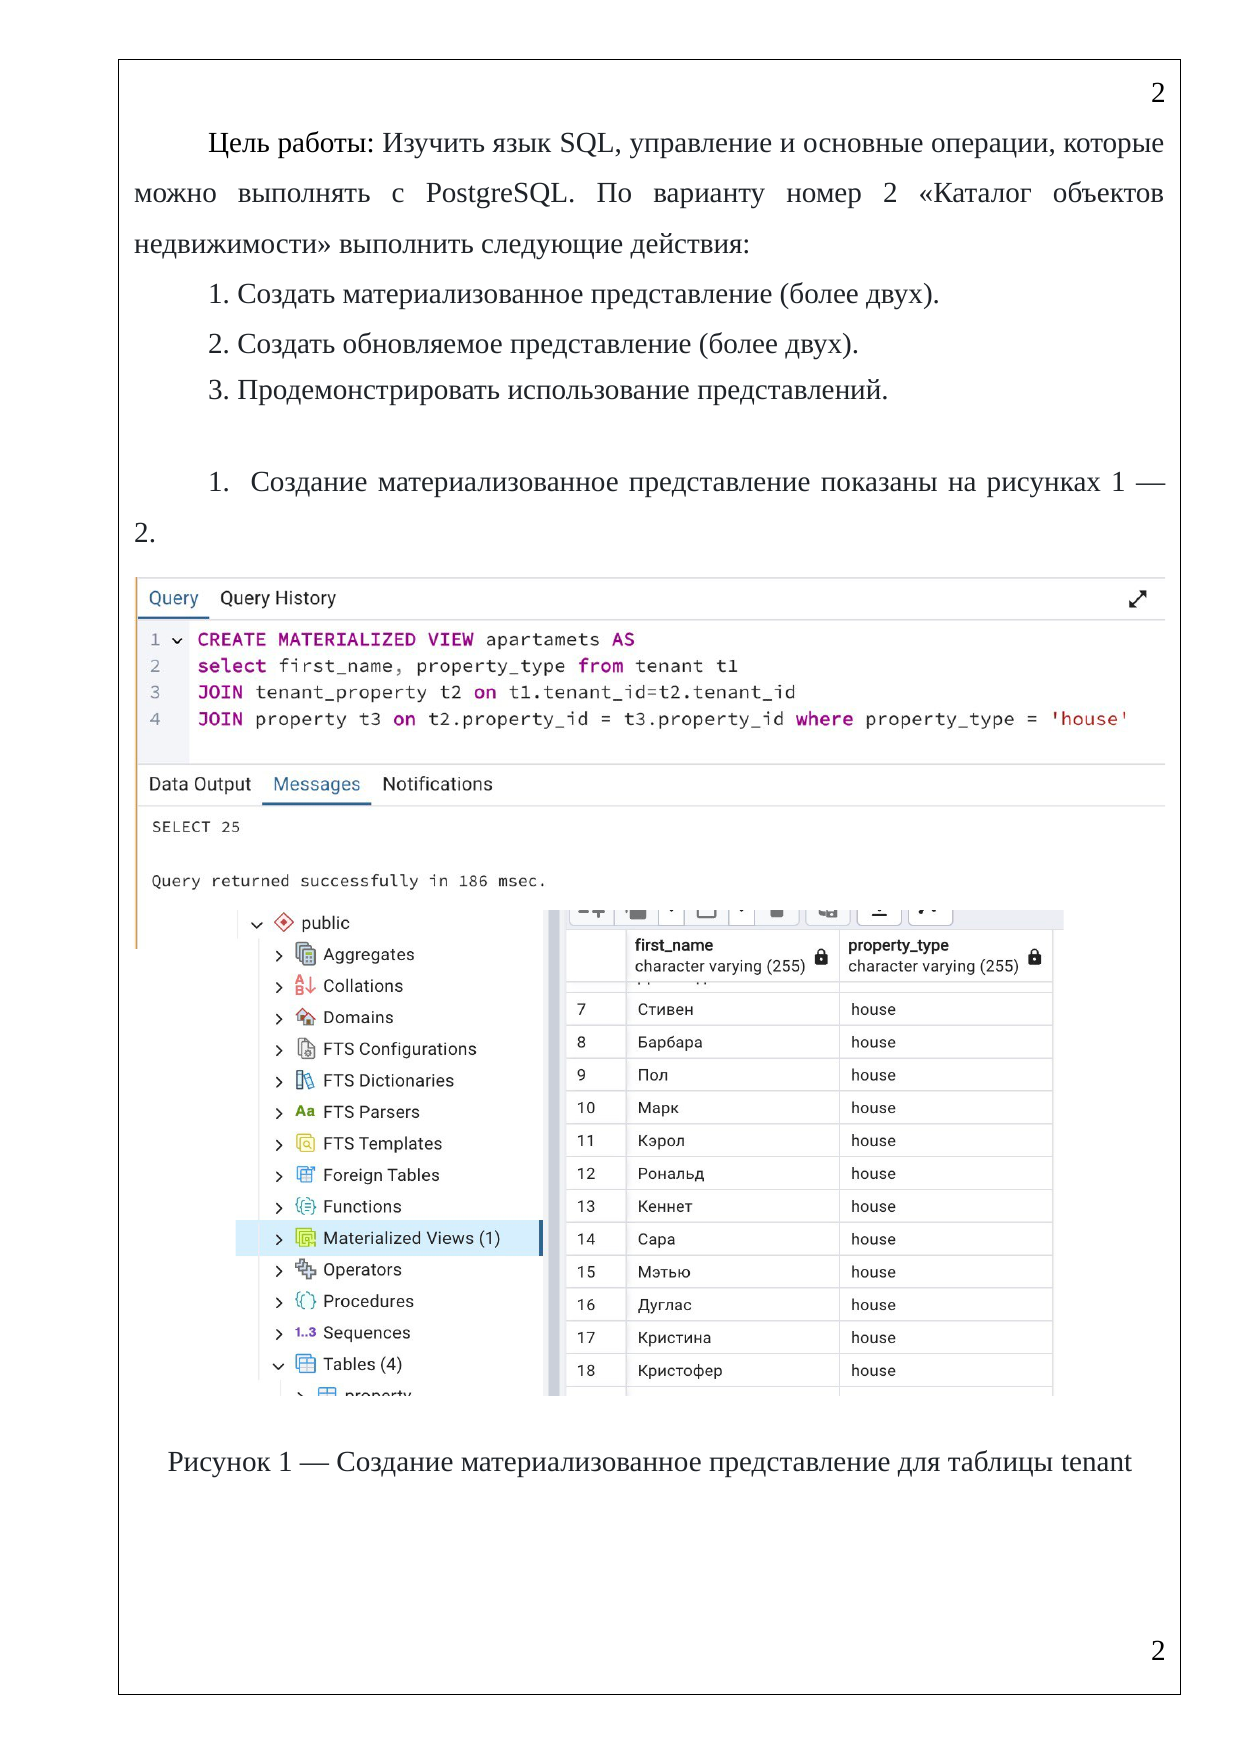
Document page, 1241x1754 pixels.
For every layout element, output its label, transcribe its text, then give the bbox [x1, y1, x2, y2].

text 2. Создать обновляемое представление (более двух). [134, 326, 1165, 360]
text 2 [134, 75, 1165, 108]
text 1. Создание материализованное представление показаны на рисунках 1 — 2. [134, 464, 1165, 548]
picture [133, 577, 1166, 1396]
text 1. Создать материализованное представление (более двух). [134, 276, 1165, 310]
text Рисунок 1 — Создание материализованное представление для таблицы tenant [134, 1444, 1165, 1478]
text Цель работы: Изучить язык SQL, управление и основные операции, которые можно выполнять с PostgreSQL. По варианту номер 2 «Каталог объектов недвижимости» выполнить следующие действия: [134, 125, 1165, 259]
text 3. Продемонстрировать использование представлений. [134, 372, 1165, 406]
text 3 [134, 1633, 1165, 1666]
